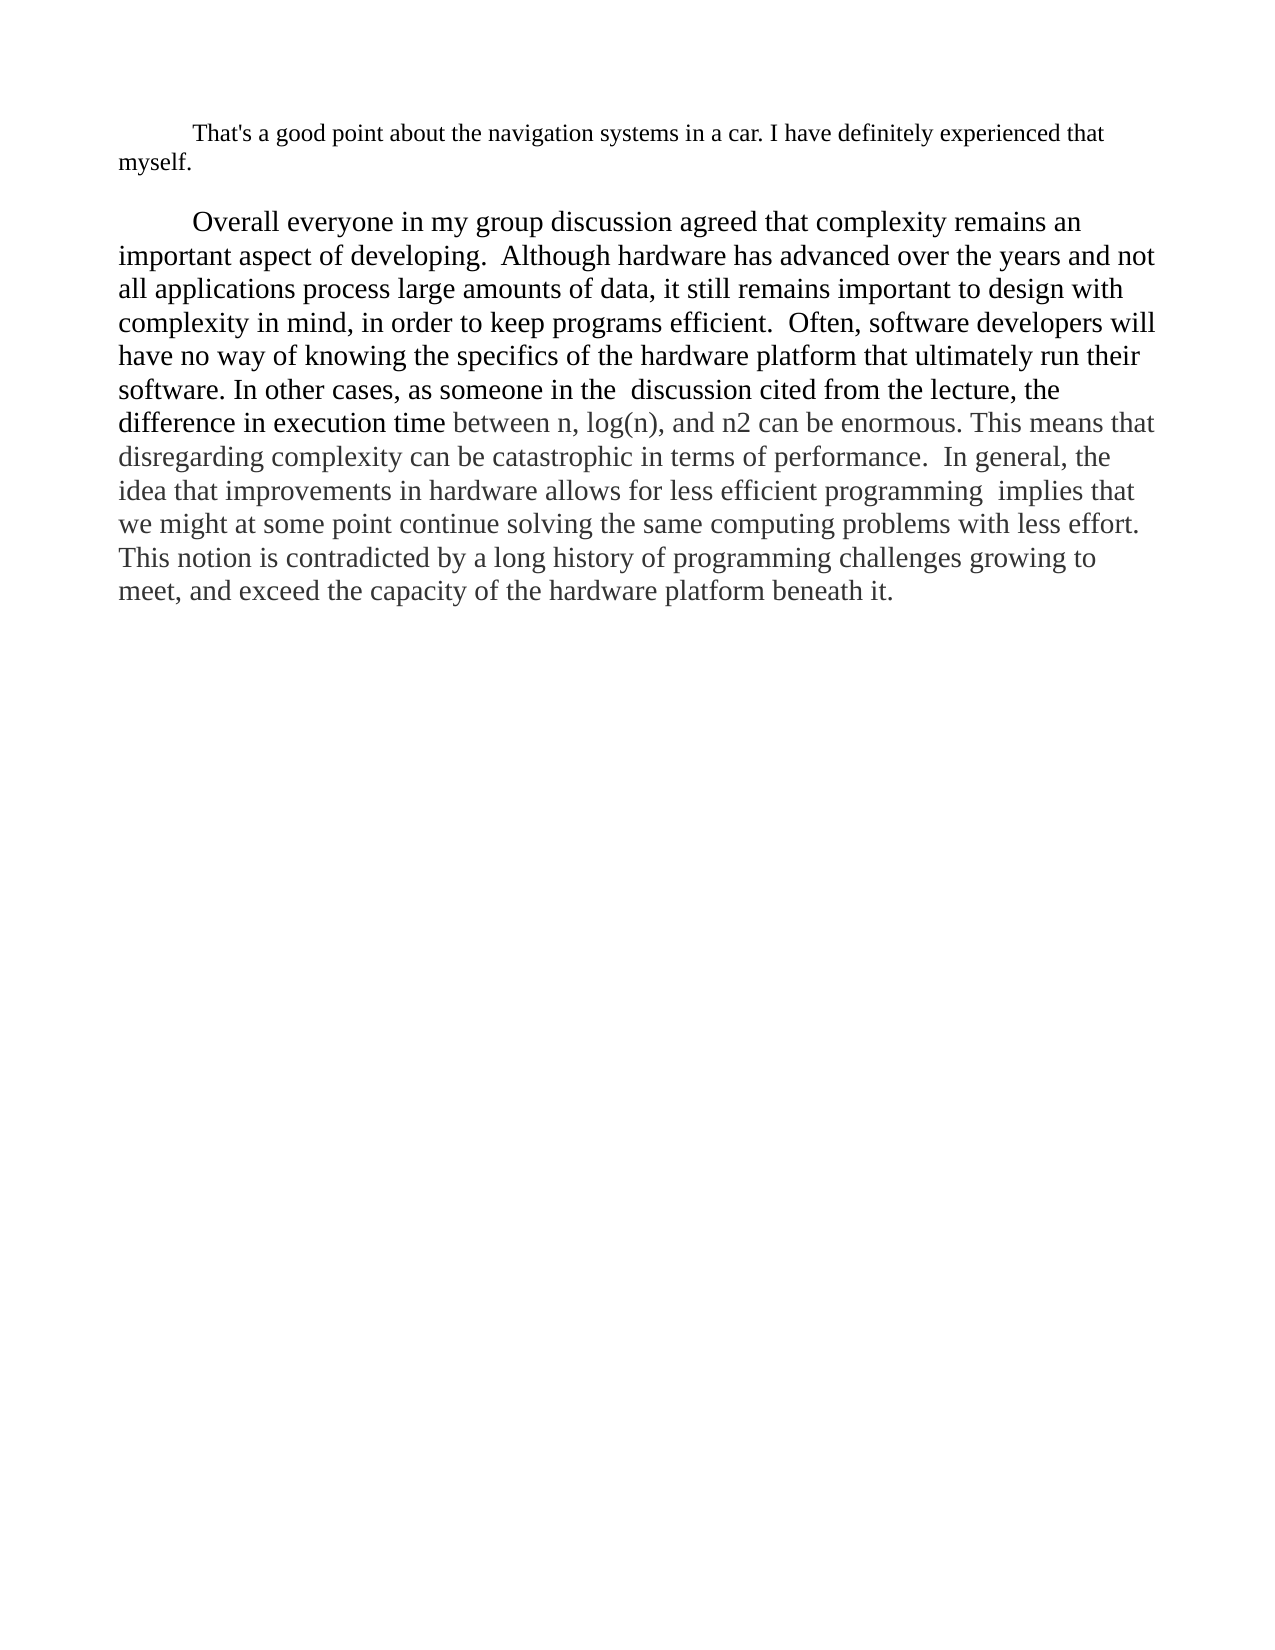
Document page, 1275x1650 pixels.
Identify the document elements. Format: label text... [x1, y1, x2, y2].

text Overall everyone in my group discussion agreed that complexity remains an important aspect of developing. Although hardware has advanced over the years and not all applications process large amounts of data, it still remains important to design with complexity in mind, in order to keep programs efficient. Often, software developers will have no way of knowing the specifics of the hardware platform that ultimately run their software. In other cases, as someone in the discussion cited from the lecture, the difference in execution time between n, log(n), and n2 can be enormous. This means that disregarding complexity can be catastrophic in terms of performance. In general, the idea that improvements in hardware allows for less efficient programming implies that we might at some point continue solving the same computing problems with less effort. This notion is contradicted by a long history of programming challenges growing to meet, and exceed the capacity of the hardware platform beneath it. [118, 204, 1157, 607]
text That's a good point about the navigation systems in a car. I have definitely experienced that myself. [118, 118, 1157, 176]
